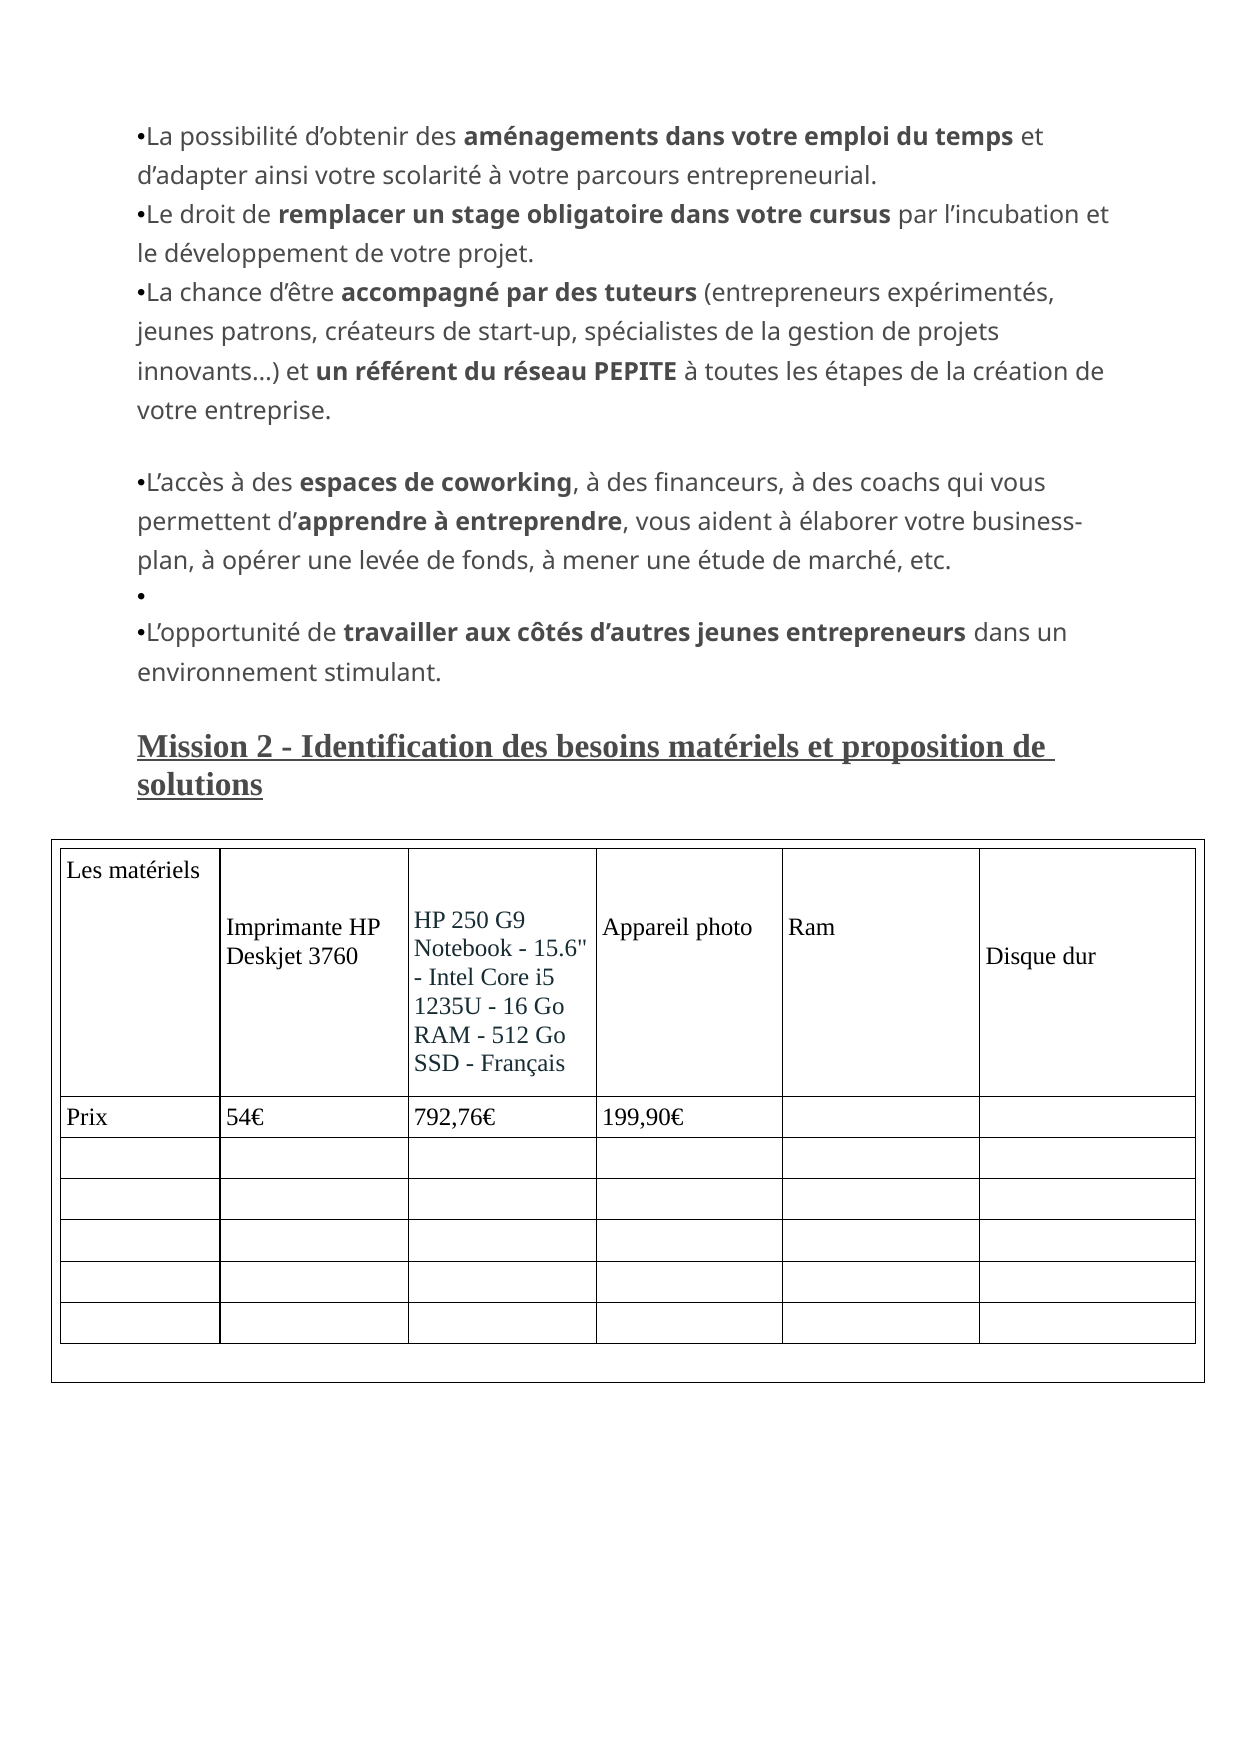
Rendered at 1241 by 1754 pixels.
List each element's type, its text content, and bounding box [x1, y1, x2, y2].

table_cell [61, 1303, 219, 1343]
table_cell [980, 1179, 1195, 1219]
table_cell Prix [61, 1097, 219, 1137]
table_header HP 250 G9 Notebook - 15.6" - Intel Core i5 1235U - 16 Go RAM - 512 Go SSD - Français [409, 849, 596, 1096]
subtitle Mission 2 - Identification des besoins matériels et proposition de solutions [137, 726, 1122, 803]
table_header Les matériels [61, 849, 219, 1096]
list La chance d’être accompagné par des tuteurs (entrepreneurs expérimentés, jeunes patrons, créateurs de start-up, spécialistes de la gestion de projets innovants…) et un référent du réseau PEPITE à toutes les étapes de la création de votre entreprise. [137, 275, 1122, 426]
list Le droit de remplacer un stage obligatoire dans votre cursus par l’incubation et le développement de votre projet. [137, 196, 1122, 270]
table_header Disque dur [980, 849, 1195, 1096]
table_cell [597, 1179, 782, 1219]
table_cell 54€ [221, 1097, 408, 1137]
table_cell [783, 1303, 979, 1343]
list La possibilité d’obtenir des aménagements dans votre emploi du temps et d’adapter ainsi votre scolarité à votre parcours entrepreneurial. [137, 118, 1122, 191]
table_cell [61, 1220, 219, 1261]
table_cell [980, 1097, 1195, 1137]
table_cell [221, 1220, 408, 1261]
table_cell [783, 1220, 979, 1261]
table_cell [597, 1303, 782, 1343]
list L’opportunité de travailler aux côtés d’autres jeunes entrepreneurs dans un environnement stimulant. [137, 615, 1122, 688]
table_cell [409, 1262, 596, 1302]
table_header Appareil photo [597, 849, 782, 1096]
table_cell [783, 1138, 979, 1178]
table_cell [409, 1179, 596, 1219]
table_cell [221, 1138, 408, 1178]
table_header Imprimante HP Deskjet 3760 [221, 849, 408, 1096]
table_cell [409, 1220, 596, 1261]
table_cell [783, 1262, 979, 1302]
table_cell [783, 1179, 979, 1219]
table_cell [61, 1179, 219, 1219]
table_cell 792,76€ [409, 1097, 596, 1137]
table_cell [409, 1303, 596, 1343]
table_cell [221, 1262, 408, 1302]
table_cell [221, 1179, 408, 1219]
table_cell [980, 1220, 1195, 1261]
list L’accès à des espaces de coworking, à des financeurs, à des coachs qui vous permettent d’apprendre à entreprendre, vous aident à élaborer votre business-plan, à opérer une levée de fonds, à mener une étude de marché, etc. [137, 464, 1122, 577]
table_cell [409, 1138, 596, 1178]
table_cell [597, 1262, 782, 1302]
table_cell [783, 1097, 979, 1137]
table_cell [61, 1138, 219, 1178]
table_cell 199,90€ [597, 1097, 782, 1137]
table_cell [221, 1303, 408, 1343]
table_cell [61, 1262, 219, 1302]
table_cell [597, 1138, 782, 1178]
table_cell [980, 1303, 1195, 1343]
table_cell [980, 1262, 1195, 1302]
table_cell [597, 1220, 782, 1261]
table_header Ram [783, 849, 979, 1096]
table_cell [980, 1138, 1195, 1178]
